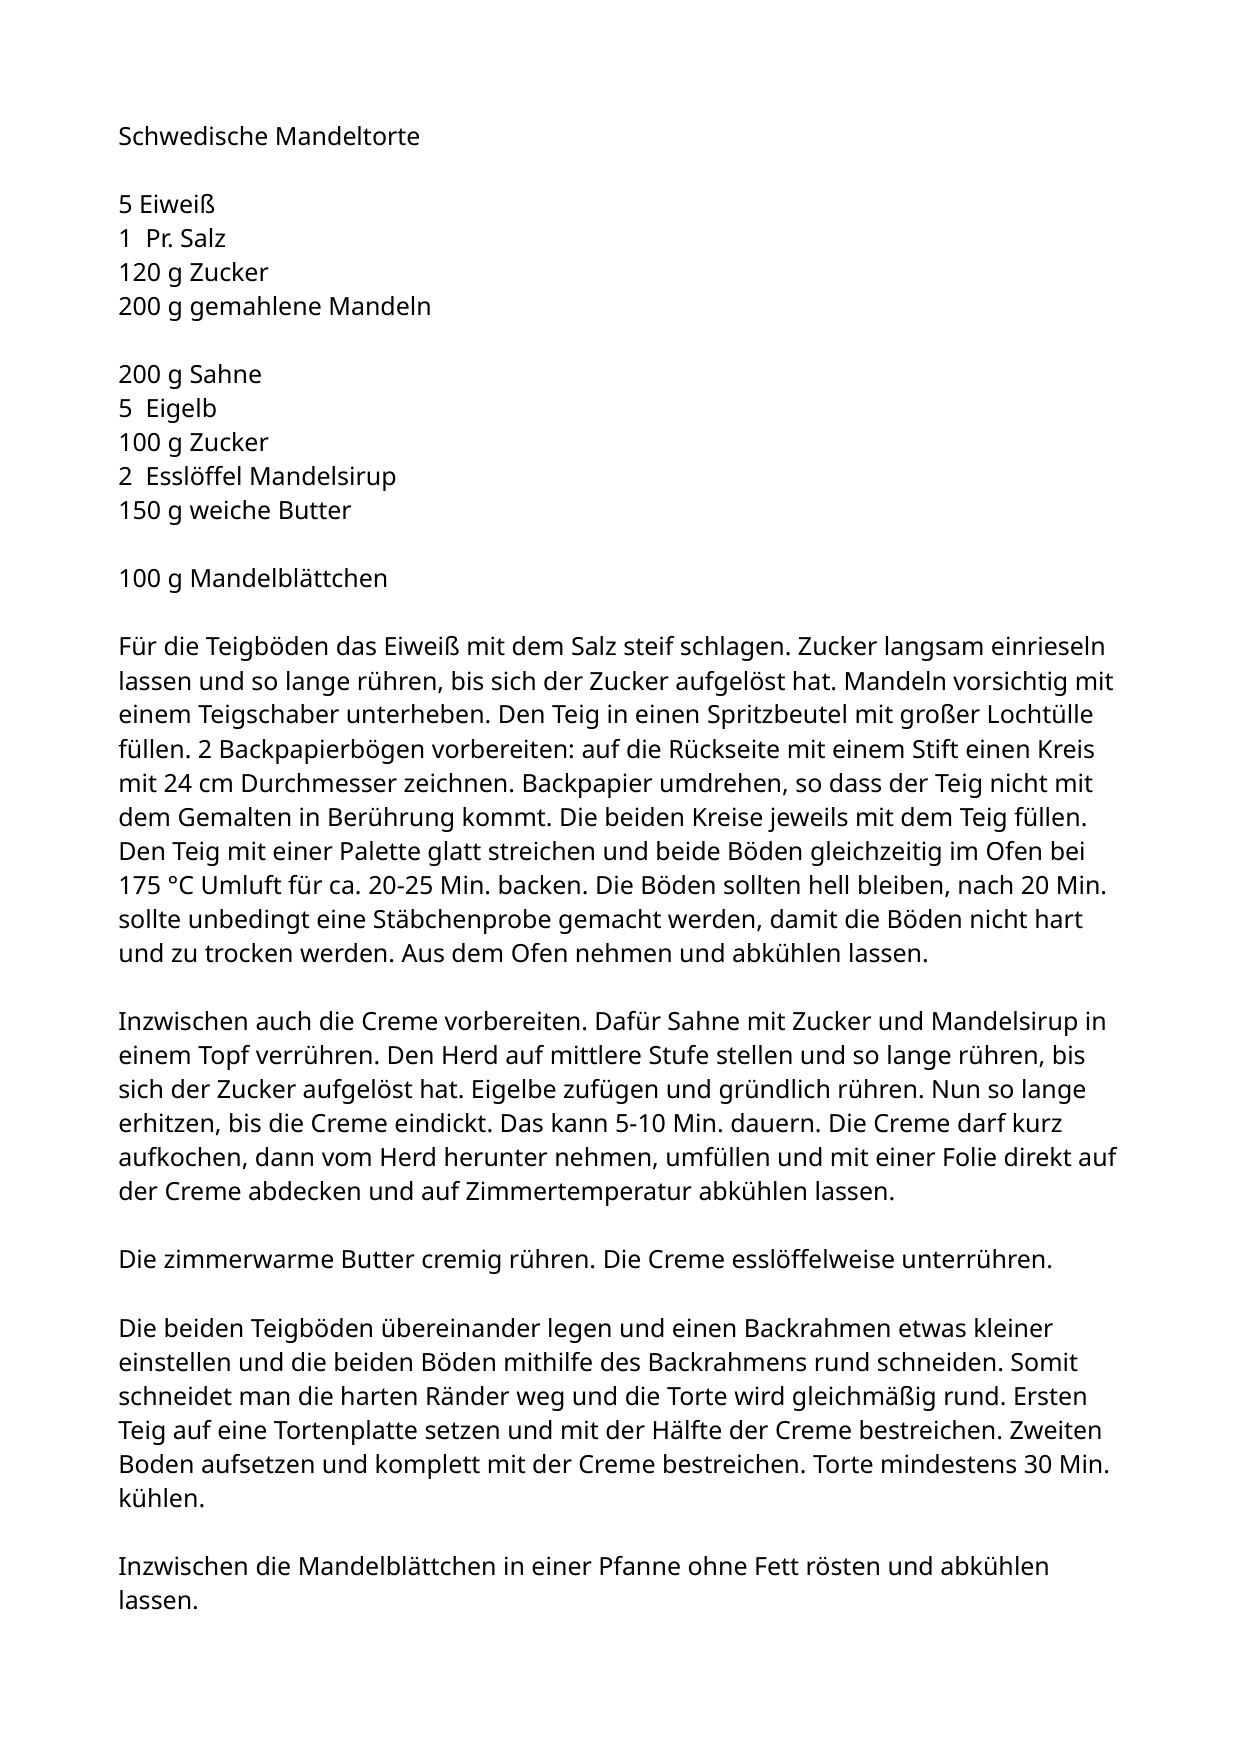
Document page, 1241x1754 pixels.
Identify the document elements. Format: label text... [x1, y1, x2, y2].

text Schwedische Mandeltorte [118, 118, 1122, 152]
text 150 g weiche Butter [118, 493, 1122, 527]
text 200 g gemahlene Mandeln [118, 288, 1122, 322]
text 100 g Zucker [118, 425, 1122, 459]
text Inzwischen die Mandelblättchen in einer Pfanne ohne Fett rösten und abkühlen lassen. [118, 1549, 1122, 1617]
text Inzwischen auch die Creme vorbereiten. Dafür Sahne mit Zucker und Mandelsirup in einem Topf verrühren. Den Herd auf mittlere Stufe stellen und so lange rühren, bis sich der Zucker aufgelöst hat. Eigelbe zufügen und gründlich rühren. Nun so lange erhitzen, bis die Creme eindickt. Das kann 5-10 Min. dauern. Die Creme darf kurz aufkochen, dann vom Herd herunter nehmen, umfüllen und mit einer Folie direkt auf der Creme abdecken und auf Zimmertemperatur abkühlen lassen. [118, 1004, 1122, 1208]
text Die zimmerwarme Butter cremig rühren. Die Creme esslöffelweise unterrühren. [118, 1242, 1122, 1276]
text Für die Teigböden das Eiweiß mit dem Salz steif schlagen. Zucker langsam einrieseln lassen und so lange rühren, bis sich der Zucker aufgelöst hat. Mandeln vorsichtig mit einem Teigschaber unterheben. Den Teig in einen Spritzbeutel mit großer Lochtülle füllen. 2 Backpapierbögen vorbereiten: auf die Rückseite mit einem Stift einen Kreis mit 24 cm Durchmesser zeichnen. Backpapier umdrehen, so dass der Teig nicht mit dem Gemalten in Berührung kommt. Die beiden Kreise jeweils mit dem Teig füllen. Den Teig mit einer Palette glatt streichen und beide Böden gleichzeitig im Ofen bei 175 °C Umluft für ca. 20-25 Min. backen. Die Böden sollten hell bleiben, nach 20 Min. sollte unbedingt eine Stäbchenprobe gemacht werden, damit die Böden nicht hart und zu trocken werden. Aus dem Ofen nehmen und abkühlen lassen. [118, 629, 1122, 970]
text 120 g Zucker [118, 254, 1122, 288]
text 5 Eigelb [118, 391, 1122, 425]
text 5 Eiweiß [118, 186, 1122, 220]
text 2 Esslöffel Mandelsirup [118, 459, 1122, 493]
text 200 g Sahne [118, 357, 1122, 391]
text Die beiden Teigböden übereinander legen und einen Backrahmen etwas kleiner einstellen und die beiden Böden mithilfe des Backrahmens rund schneiden. Somit schneidet man die harten Ränder weg und die Torte wird gleichmäßig rund. Ersten Teig auf eine Tortenplatte setzen und mit der Hälfte der Creme bestreichen. Zweiten Boden aufsetzen und komplett mit der Creme bestreichen. Torte mindestens 30 Min. kühlen. [118, 1310, 1122, 1515]
text 100 g Mandelblättchen [118, 561, 1122, 595]
text 1 Pr. Salz [118, 220, 1122, 254]
